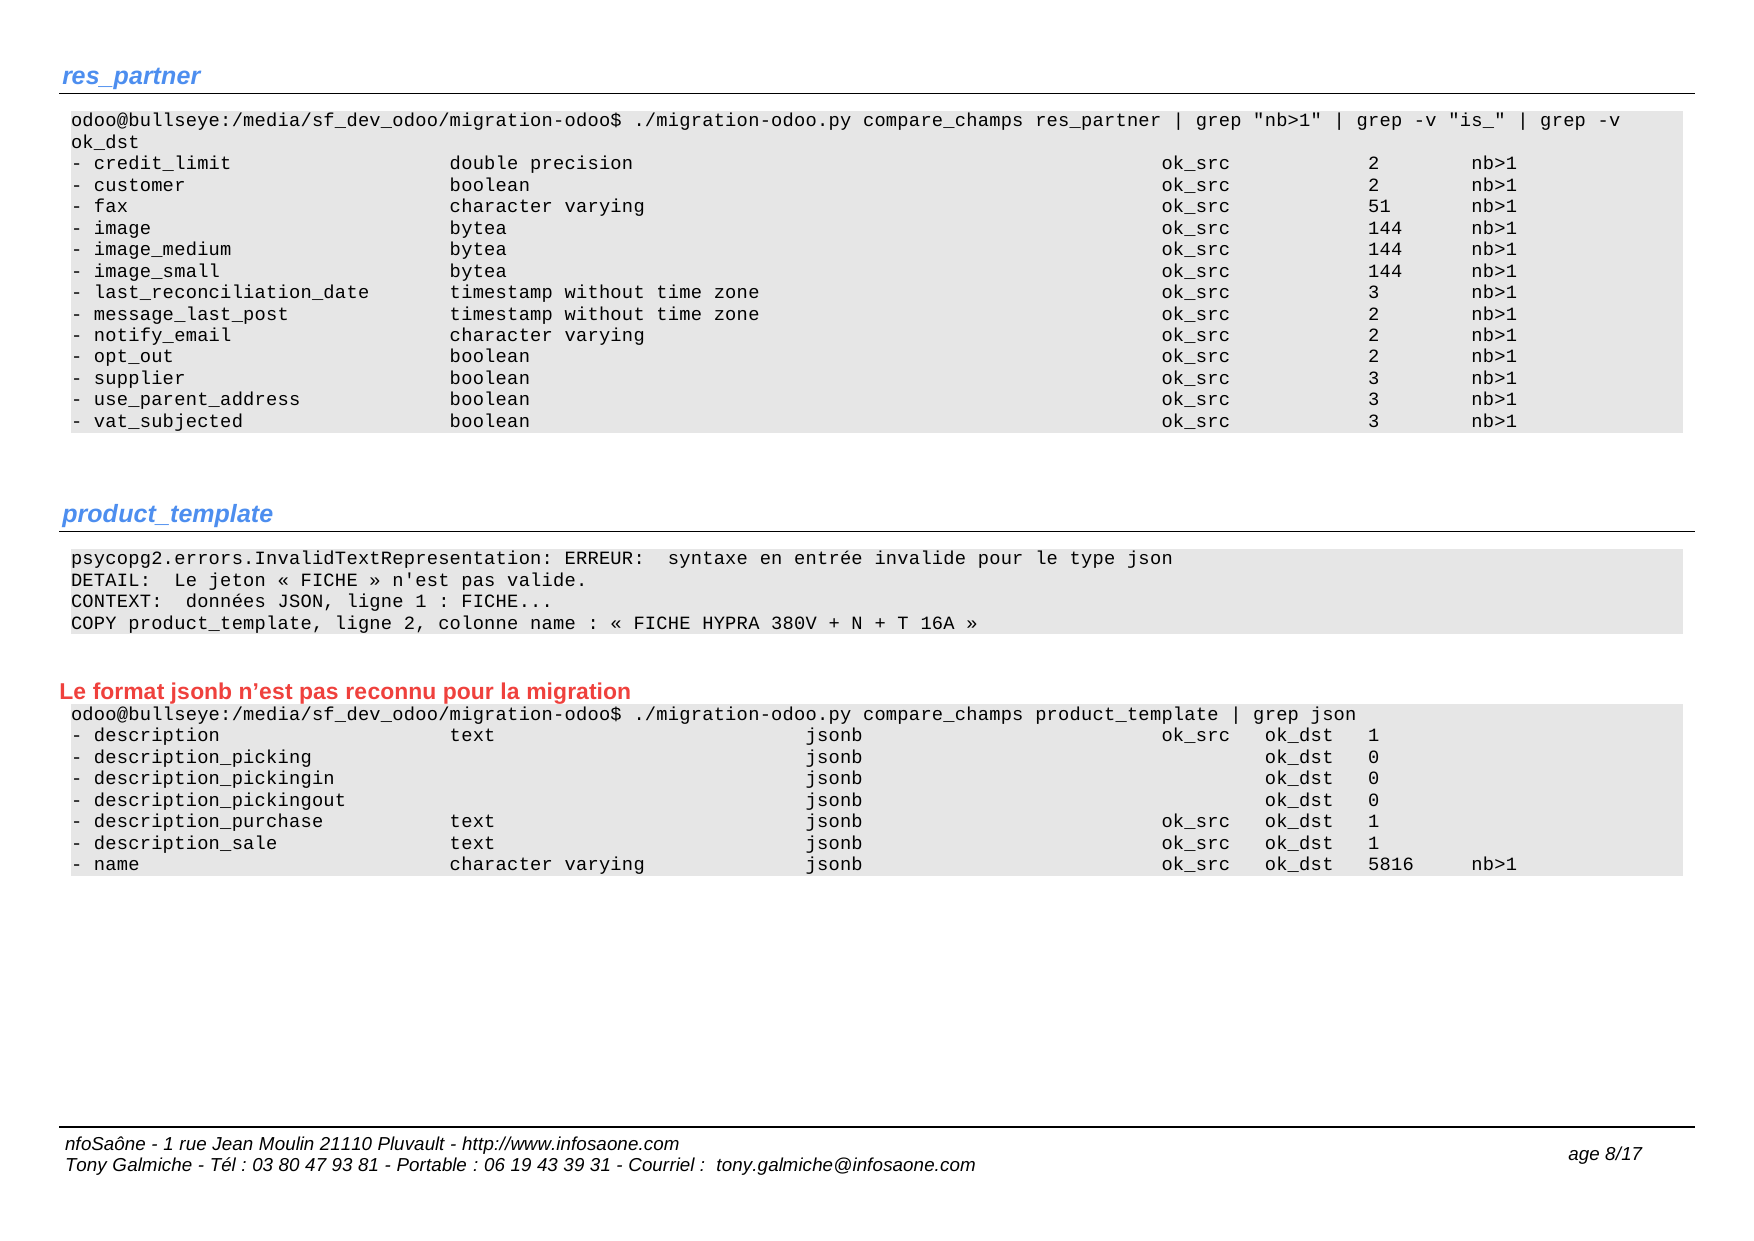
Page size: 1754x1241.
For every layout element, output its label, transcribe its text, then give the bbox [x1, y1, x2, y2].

text - fax character varying ok_src 51 nb>1 [71, 197, 1683, 218]
text - description_purchase text jsonb ok_src ok_dst 1 [71, 812, 1683, 833]
text psycopg2.errors.InvalidTextRepresentation: ERREUR: syntaxe en entrée invalide pour le type json [71, 549, 1683, 570]
text - description_pickingout jsonb ok_dst 0 [71, 790, 1683, 812]
text Le format jsonb n’est pas reconnu pour la migration [59, 678, 1695, 704]
text - image bytea ok_src 144 nb>1 [71, 218, 1683, 239]
text DETAIL: Le jeton « FICHE » n'est pas valide. [71, 570, 1683, 592]
text - description text jsonb ok_src ok_dst 1 [71, 726, 1683, 747]
text CONTEXT: données JSON, ligne 1 : FICHE... [71, 592, 1683, 613]
text - description_picking jsonb ok_dst 0 [71, 747, 1683, 769]
text - vat_subjected boolean ok_src 3 nb>1 [71, 411, 1683, 433]
text - description_sale text jsonb ok_src ok_dst 1 [71, 833, 1683, 854]
text - opt_out boolean ok_src 2 nb>1 [71, 347, 1683, 368]
text odoo@bullseye:/media/sf_dev_odoo/migration-odoo$ ./migration-odoo.py compare_champs product_template | grep json [71, 704, 1683, 726]
subtitle res_partner [59, 59, 1695, 93]
text - supplier boolean ok_src 3 nb>1 [71, 368, 1683, 390]
text - image_medium bytea ok_src 144 nb>1 [71, 239, 1683, 261]
text - description_pickingin jsonb ok_dst 0 [71, 769, 1683, 790]
text - notify_email character varying ok_src 2 nb>1 [71, 325, 1683, 347]
text COPY product_template, ligne 2, colonne name : « FICHE HYPRA 380V + N + T 16A » [71, 613, 1683, 634]
text - image_small bytea ok_src 144 nb>1 [71, 261, 1683, 282]
text - last_reconciliation_date timestamp without time zone ok_src 3 nb>1 [71, 282, 1683, 304]
text - use_parent_address boolean ok_src 3 nb>1 [71, 390, 1683, 411]
subtitle product_template [59, 497, 1695, 531]
text - message_last_post timestamp without time zone ok_src 2 nb>1 [71, 304, 1683, 325]
text - credit_limit double precision ok_src 2 nb>1 [71, 154, 1683, 175]
text - customer boolean ok_src 2 nb>1 [71, 175, 1683, 197]
text odoo@bullseye:/media/sf_dev_odoo/migration-odoo$ ./migration-odoo.py compare_champs res_partner | grep "nb>1" | grep -v "is_" | grep -v ok_dst [71, 111, 1683, 154]
text - name character varying jsonb ok_src ok_dst 5816 nb>1 [71, 854, 1683, 876]
